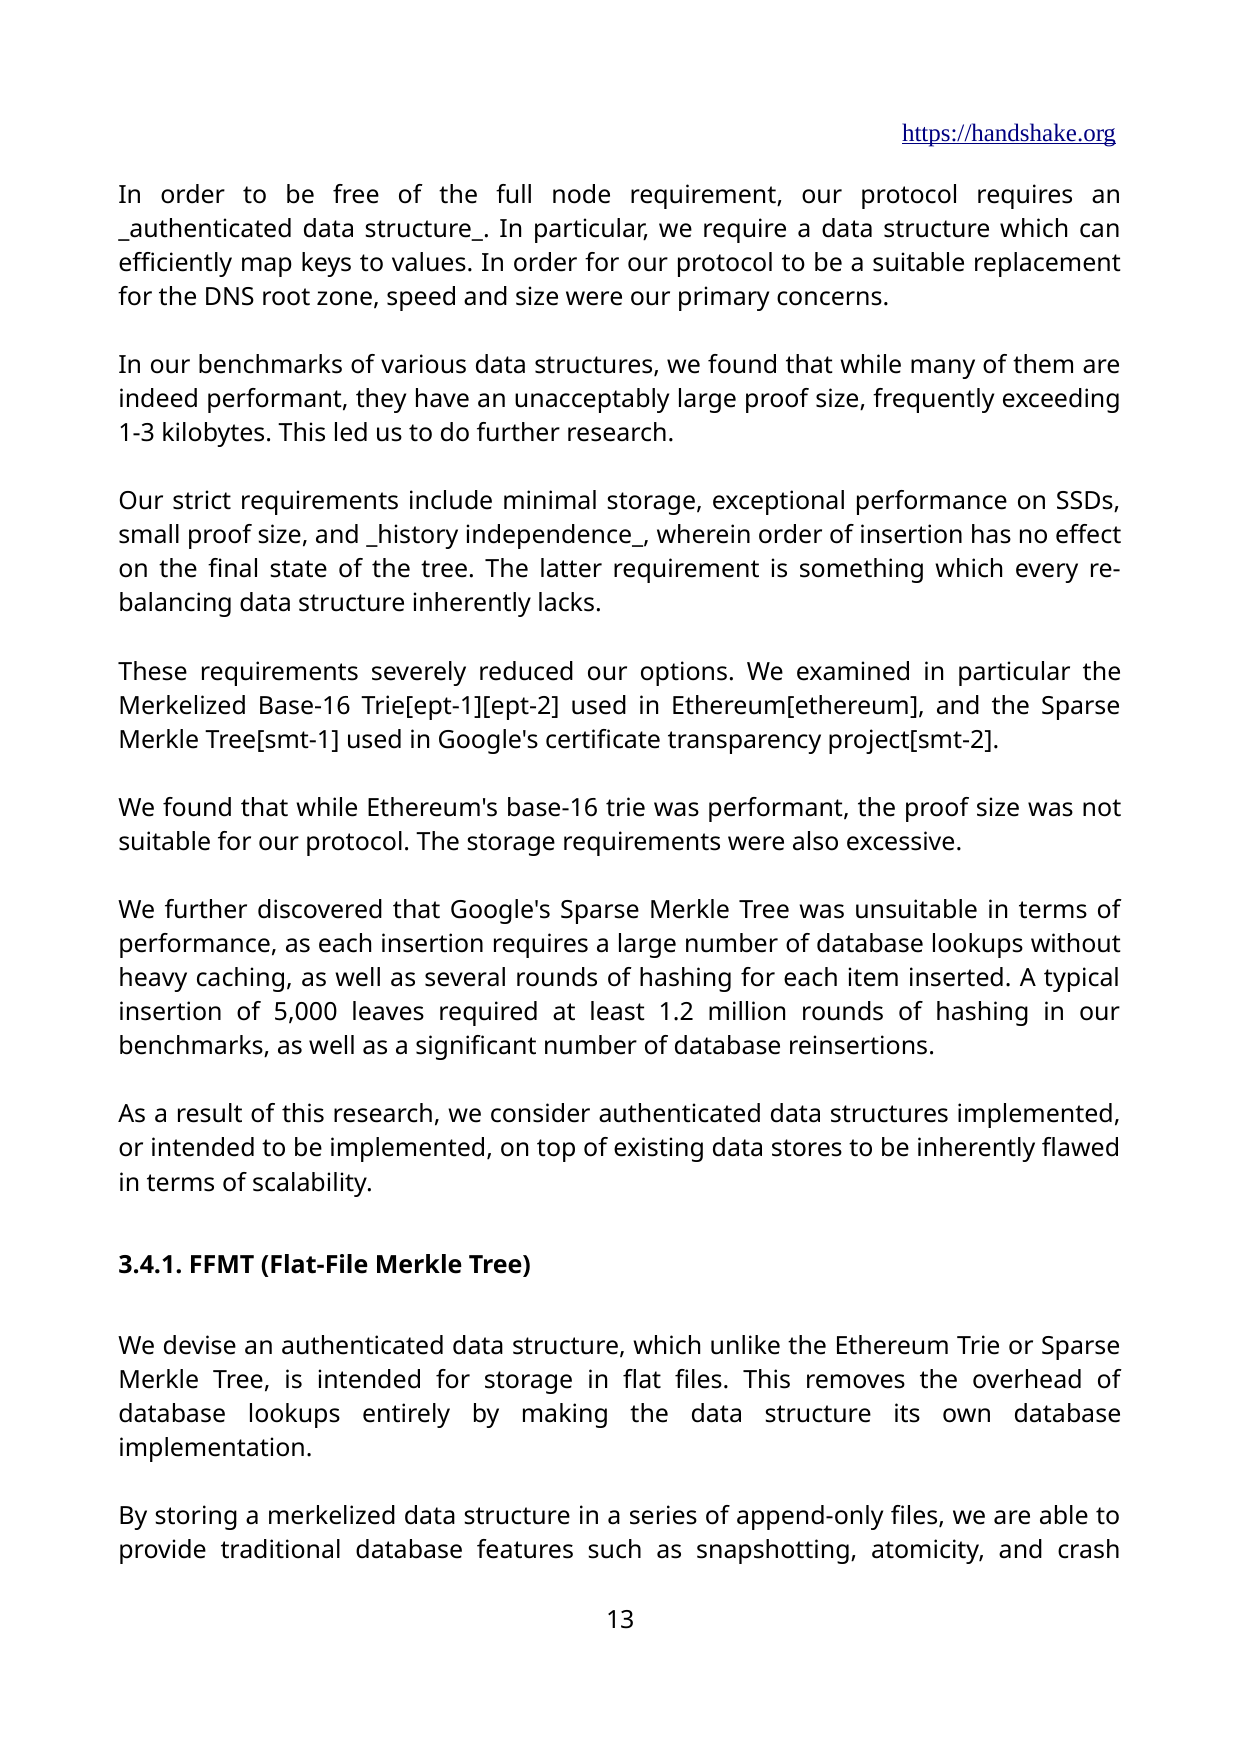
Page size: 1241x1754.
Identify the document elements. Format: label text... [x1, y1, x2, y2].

text We further discovered that Google's Sparse Merkle Tree was unsuitable in terms of performance, as each insertion requires a large number of database lookups without heavy caching, as well as several rounds of hashing for each item inserted. A typical insertion of 5,000 leaves required at least 1.2 million rounds of hashing in our benchmarks, as well as a significant number of database reinsertions. [118, 892, 1122, 1062]
text These requirements severely reduced our options. We examined in particular the Merkelized Base-16 Trie[ept-1][ept-2] used in Ethereum[ethereum], and the Sparse Merkle Tree[smt-1] used in Google's certificate transparency project[smt-2]. [118, 653, 1122, 755]
text We found that while Ethereum's base-16 trie was performant, the proof size was not suitable for our protocol. The storage requirements were also excessive. [118, 789, 1122, 858]
text We devise an authenticated data structure, which unlike the Ethereum Trie or Sparse Merkle Tree, is intended for storage in flat files. This removes the overhead of database lookups entirely by making the data structure its own database implementation. [118, 1327, 1122, 1464]
text By storing a merkelized data structure in a series of append-only files, we are able to provide traditional database features such as snapshotting, atomicity, and crash [118, 1498, 1122, 1566]
text Our strict requirements include minimal storage, exceptional performance on SSDs, small proof size, and _history independence_, wherein order of insertion has no effect on the final state of the tree. The latter requirement is something which every re-balancing data structure inherently lacks. [118, 483, 1122, 619]
text In our benchmarks of various data structures, we found that while many of them are indeed performant, they have an unacceptably large proof size, frequently exceeding 1-3 kilobytes. This led us to do further research. [118, 347, 1122, 449]
subtitle 3.4.1. FFMT (Flat-File Merkle Tree) [118, 1247, 1122, 1281]
text As a result of this research, we consider authenticated data structures implemented, or intended to be implemented, on top of existing data stores to be inherently flawed in terms of scalability. [118, 1096, 1122, 1198]
text In order to be free of the full node requirement, our protocol requires an _authenticated data structure_. In particular, we require a data structure which can efficiently map keys to values. In order for our protocol to be a suitable replacement for the DNS root zone, speed and size were our primary concerns. [118, 176, 1122, 313]
